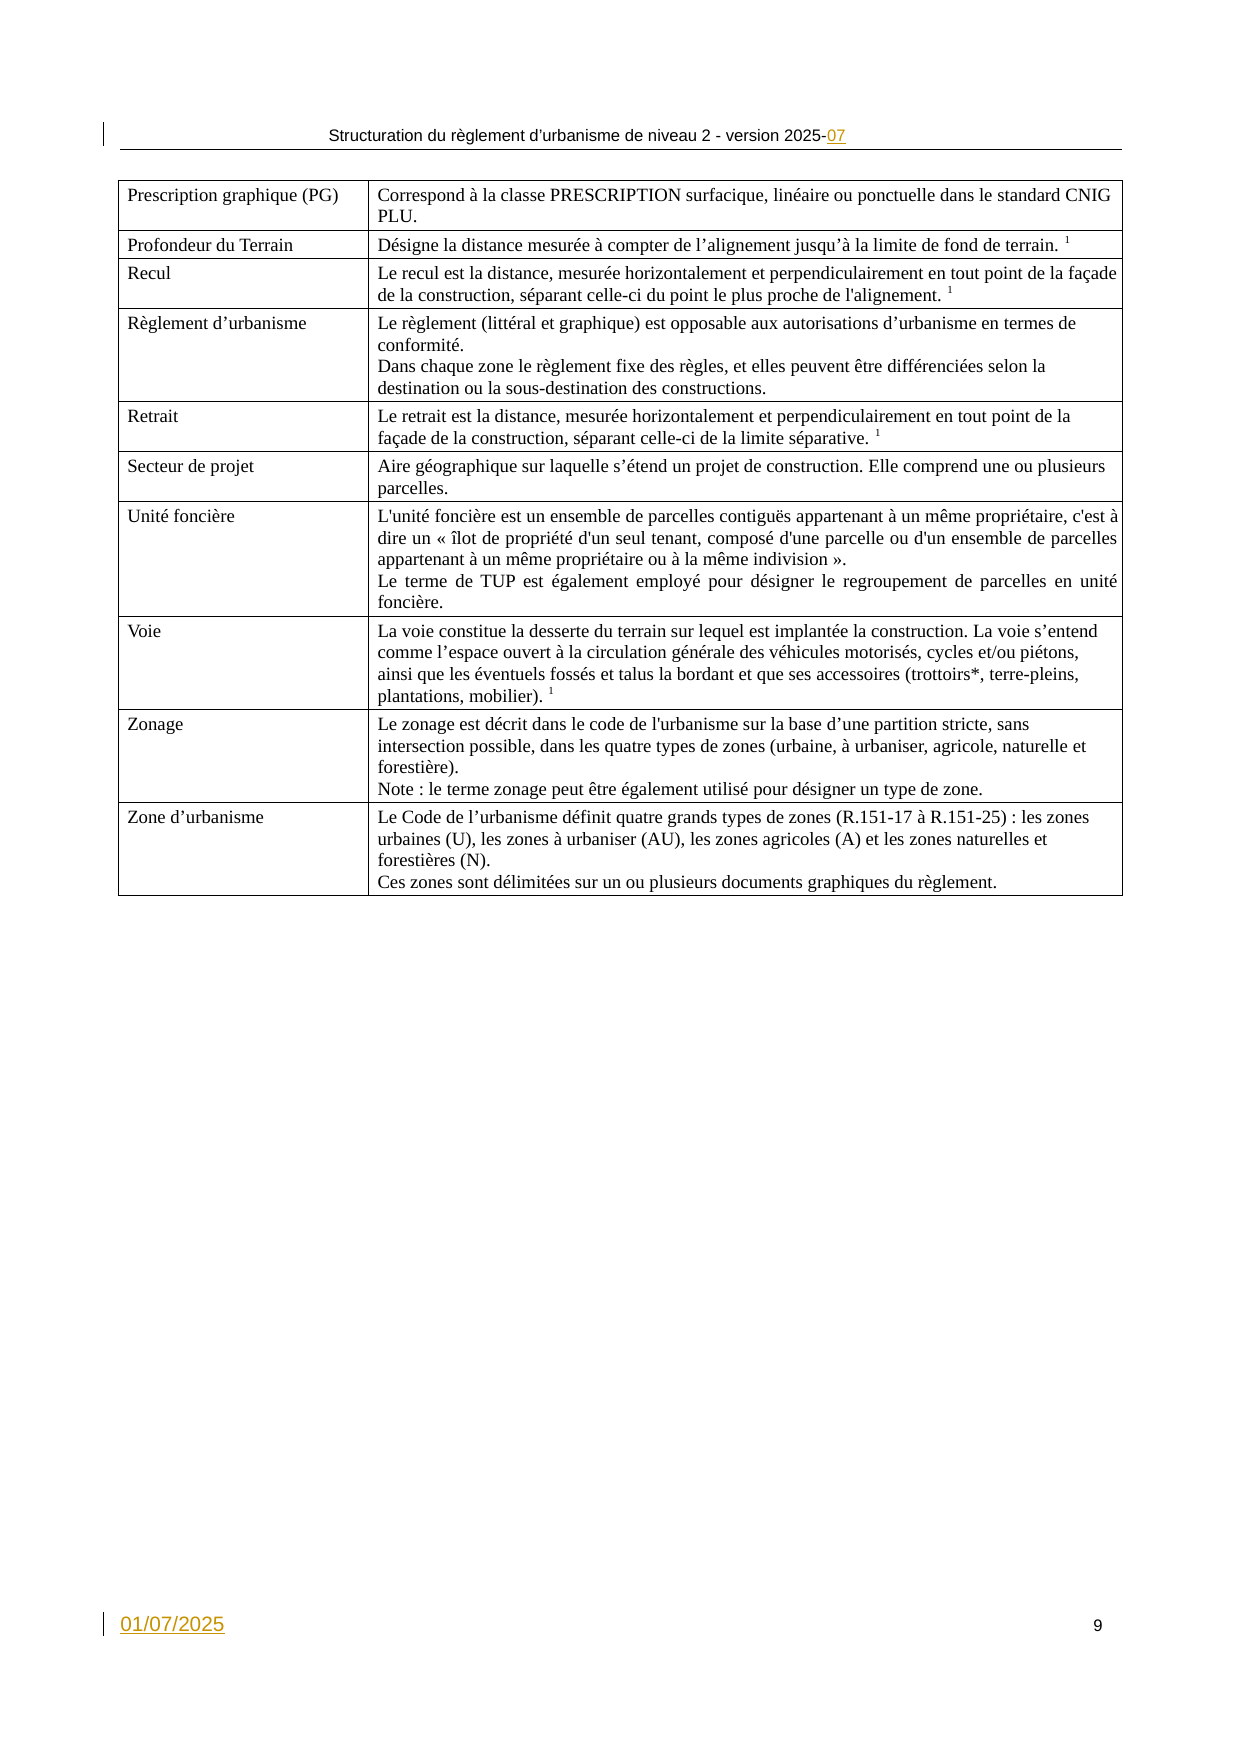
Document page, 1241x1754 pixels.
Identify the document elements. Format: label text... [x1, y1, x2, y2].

table_cell Règlement d’urbanisme [119, 309, 368, 401]
table_cell La voie constitue la desserte du terrain sur lequel est implantée la construction. La voie s’entend comme l’espace ouvert à la circulation générale des véhicules motorisés, cycles et/ou piétons, ainsi que les éventuels fossés et talus la bordant et que ses accessoires (trottoirs*, terre-pleins, plantations, mobilier). 1 [369, 617, 1122, 709]
table_cell Unité foncière [119, 502, 368, 616]
table_cell Voie [119, 617, 368, 709]
table_cell Le zonage est décrit dans le code de l'urbanisme sur la base d’une partition stricte, sans intersection possible, dans les quatre types de zones (urbaine, à urbaniser, agricole, naturelle et forestière). Note : le terme zonage peut être également utilisé pour désigner un type de zone. [369, 710, 1122, 802]
table_cell Le retrait est la distance, mesurée horizontalement et perpendiculairement en tout point de la façade de la construction, séparant celle-ci de la limite séparative. 1 [369, 402, 1122, 451]
table_cell Correspond à la classe PRESCRIPTION surfacique, linéaire ou ponctuelle dans le standard CNIG PLU. [369, 181, 1122, 230]
table_cell Aire géographique sur laquelle s’étend un projet de construction. Elle comprend une ou plusieurs parcelles. [369, 452, 1122, 501]
table_cell L'unité foncière est un ensemble de parcelles contiguës appartenant à un même propriétaire, c'est à dire un « îlot de propriété d'un seul tenant, composé d'une parcelle ou d'un ensemble de parcelles appartenant à un même propriétaire ou à la même indivision ». Le terme de TUP est également employé pour désigner le regroupement de parcelles en unité foncière. [369, 502, 1122, 616]
table_cell Zonage [119, 710, 368, 802]
table_cell Recul [119, 259, 368, 308]
table_cell Retrait [119, 402, 368, 451]
table_cell Le recul est la distance, mesurée horizontalement et perpendiculairement en tout point de la façade de la construction, séparant celle-ci du point le plus proche de l'alignement. 1 [369, 259, 1122, 308]
table_cell Le règlement (littéral et graphique) est opposable aux autorisations d’urbanisme en termes de conformité. Dans chaque zone le règlement fixe des règles, et elles peuvent être différenciées selon la destination ou la sous-destination des constructions. [369, 309, 1122, 401]
table_cell Profondeur du Terrain [119, 231, 368, 258]
table_cell Secteur de projet [119, 452, 368, 501]
table_cell Désigne la distance mesurée à compter de l’alignement jusqu’à la limite de fond de terrain. 1 [369, 231, 1122, 258]
table_cell Zone d’urbanisme [119, 803, 368, 895]
table_cell Prescription graphique (PG) [119, 181, 368, 230]
table_cell Le Code de l’urbanisme définit quatre grands types de zones (R.151-17 à R.151-25) : les zones urbaines (U), les zones à urbaniser (AU), les zones agricoles (A) et les zones naturelles et forestières (N). Ces zones sont délimitées sur un ou plusieurs documents graphiques du règlement. [369, 803, 1122, 895]
